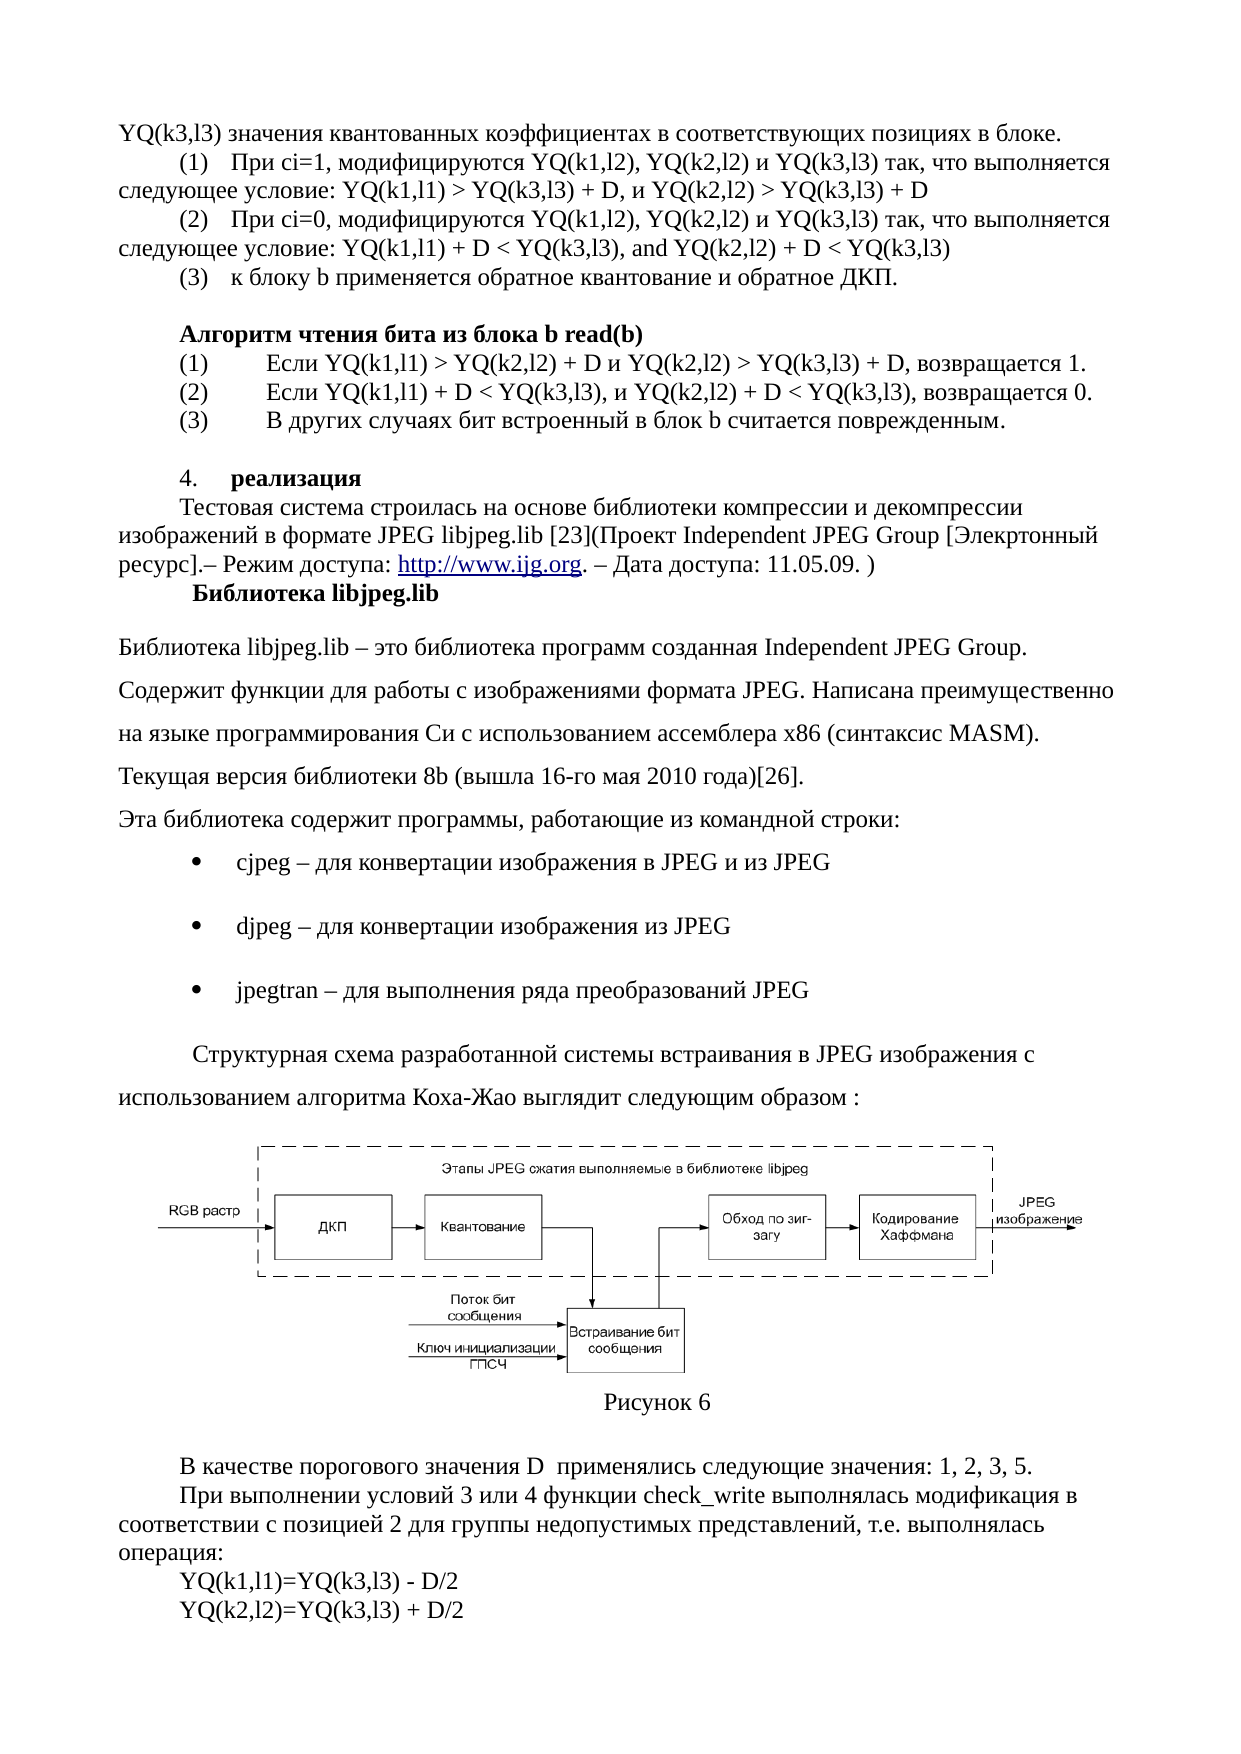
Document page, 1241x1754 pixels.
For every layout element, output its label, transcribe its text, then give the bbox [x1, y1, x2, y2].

list cjpeg – для конвертации изображения в JPEG и из JPEG [118, 847, 1122, 876]
text В качестве порогового значения D применялись следующие значения: 1, 2, 3, 5. [118, 1451, 1122, 1480]
list Если YQ(k1,l1) + D < YQ(k3,l3), и YQ(k2,l2) + D < YQ(k3,l3), возвращается 0. [118, 377, 1122, 406]
text Эта библиотека содержит программы, работающие из командной строки: [118, 804, 1122, 833]
text YQ(k3,l3) значения квантованных коэффициентах в соответствующих позициях в блоке. [118, 118, 1122, 147]
list к блоку b применяется обратное квантование и обратное ДКП. [118, 262, 1122, 291]
list реализация [118, 463, 1122, 492]
text Алгоритм чтения бита из блока b read(b) [118, 319, 1122, 348]
list В других случаях бит встроенный в блок b считается поврежденным. [118, 406, 1122, 434]
list djpeg – для конвертации изображения из JPEG [118, 911, 1122, 940]
text Рисунок 6 [118, 1146, 1122, 1416]
list Если YQ(k1,l1) > YQ(k2,l2) + D и YQ(k2,l2) > YQ(k3,l3) + D, возвращается 1. [118, 348, 1122, 377]
subtitle Библиотека libjpeg.lib [118, 578, 1122, 607]
picture [157, 1146, 1083, 1373]
text YQ(k1,l1)=YQ(k3,l3) - D/2 [118, 1566, 1122, 1595]
text Тестовая система строилась на основе библиотеки компрессии и декомпрессии изображений в формате JPEG libjpeg.lib [23](Проект Independent JPEG Group [Элекртонный ресурс].– Режим доступа: http://www.ijg.org. – Дата доступа: 11.05.09. ) [118, 492, 1122, 578]
text При выполнении условий 3 или 4 функции check_write выполнялась модификация в соответствии с позицией 2 для группы недопустимых представлений, т.е. выполнялась операция: [118, 1480, 1122, 1566]
text Библиотека libjpeg.lib – это библиотека программ созданная Independent JPEG Group. Содержит функции для работы с изображениями формата JPEG. Написана преимущественно на языке программирования Си с использованием ассемблера x86 (синтаксис MASM). Текущая версия библиотеки 8b (вышла 16-го мая 2010 года)[26]. [118, 632, 1122, 790]
text YQ(k2,l2)=YQ(k3,l3) + D/2 [118, 1595, 1122, 1624]
list jpegtran – для выполнения ряда преобразований JPEG [118, 975, 1122, 1004]
text Структурная схема разработанной системы встраивания в JPEG изображения с использованием алгоритма Коха-Жао выглядит следующим образом : [118, 1039, 1122, 1111]
list При ci=1, модифицируются YQ(k1,l2), YQ(k2,l2) и YQ(k3,l3) так, что выполняется следующее условие: YQ(k1,l1) > YQ(k3,l3) + D, и YQ(k2,l2) > YQ(k3,l3) + D [118, 147, 1122, 204]
list При ci=0, модифицируются YQ(k1,l2), YQ(k2,l2) и YQ(k3,l3) так, что выполняется следующее условие: YQ(k1,l1) + D < YQ(k3,l3), and YQ(k2,l2) + D < YQ(k3,l3) [118, 204, 1122, 262]
